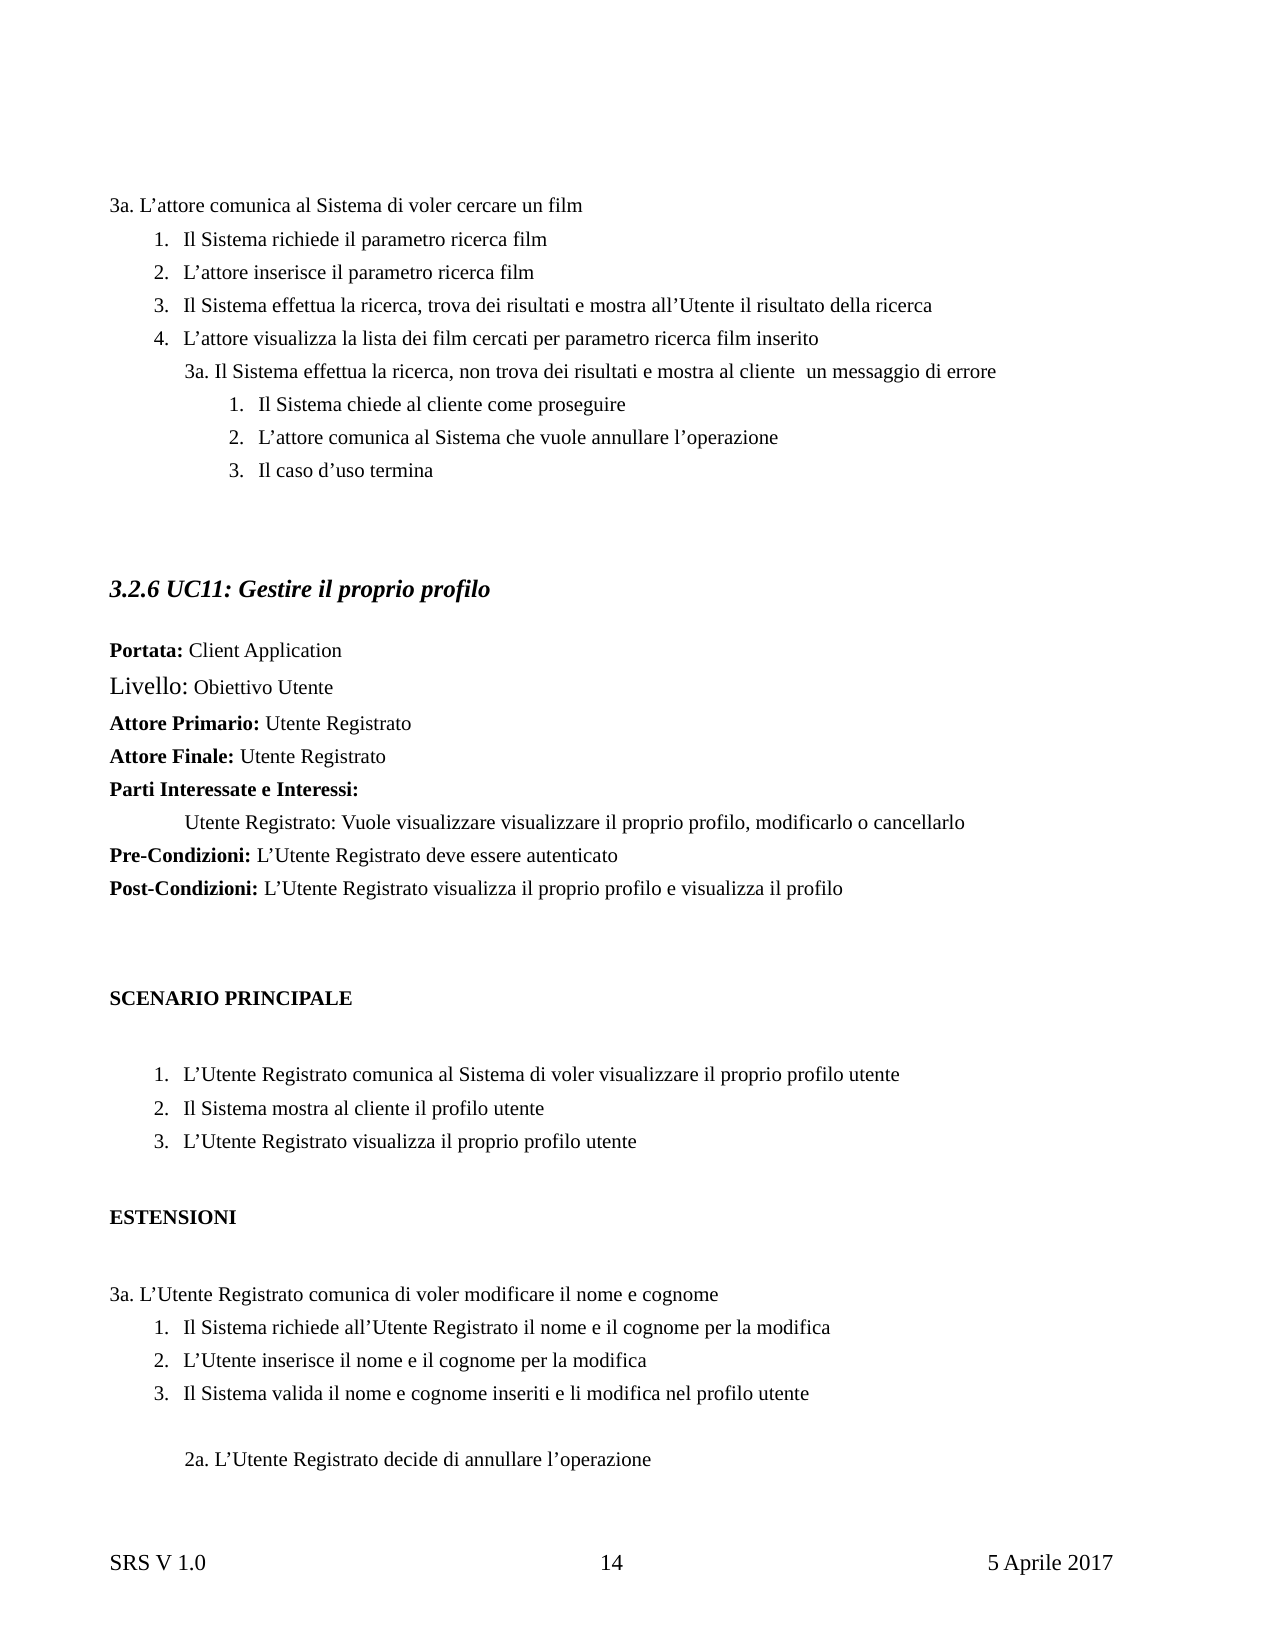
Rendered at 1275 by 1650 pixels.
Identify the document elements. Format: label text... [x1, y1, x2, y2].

list L’Utente inserisce il nome e il cognome per la modifica [153, 1348, 1162, 1372]
list Il Sistema effettua la ricerca, trova dei risultati e mostra all’Utente il risultato della ricerca [153, 293, 1162, 317]
text 3a. L’attore comunica al Sistema di voler cercare un film [109, 193, 1162, 217]
text Portata: Client Application [109, 638, 1162, 662]
text SCENARIO PRINCIPALE [109, 986, 1162, 1010]
text Parti Interessate e Interessi: [109, 777, 1162, 801]
list L’Utente Registrato visualizza il proprio profilo utente [153, 1129, 1162, 1153]
list L’attore comunica al Sistema che vuole annullare l’operazione [228, 425, 1162, 449]
list Il caso d’uso termina [228, 458, 1162, 482]
list Il Sistema richiede il parametro ricerca film [153, 227, 1162, 251]
text Post-Condizioni: L’Utente Registrato visualizza il proprio profilo e visualizza il profilo [109, 876, 1162, 900]
list Il Sistema chiede al cliente come proseguire [228, 392, 1162, 416]
text 3a. L’Utente Registrato comunica di voler modificare il nome e cognome [109, 1282, 1162, 1306]
text 2a. L’Utente Registrato decide di annullare l’operazione [109, 1447, 1162, 1471]
text ESTENSIONI [109, 1205, 1162, 1229]
list L’Utente Registrato comunica al Sistema di voler visualizzare il proprio profilo utente [153, 1062, 1162, 1086]
list L’attore visualizza la lista dei film cercati per parametro ricerca film inserito [153, 326, 1162, 350]
text Attore Primario: Utente Registrato [109, 711, 1162, 734]
text 3a. Il Sistema effettua la ricerca, non trova dei risultati e mostra al cliente un messaggio di errore [184, 359, 1162, 383]
text Livello: Obiettivo Utente [109, 671, 1162, 700]
list Il Sistema valida il nome e cognome inseriti e li modifica nel profilo utente [153, 1381, 1162, 1405]
subtitle 3.2.6 UC11: Gestire il proprio profilo [109, 574, 1162, 603]
text Utente Registrato: Vuole visualizzare visualizzare il proprio profilo, modificarlo o cancellarlo [184, 810, 1162, 834]
list Il Sistema richiede all’Utente Registrato il nome e il cognome per la modifica [153, 1315, 1162, 1339]
text Pre-Condizioni: L’Utente Registrato deve essere autenticato [109, 843, 1162, 867]
text Attore Finale: Utente Registrato [109, 744, 1162, 768]
list Il Sistema mostra al cliente il profilo utente [153, 1096, 1162, 1119]
list L’attore inserisce il parametro ricerca film [153, 260, 1162, 284]
